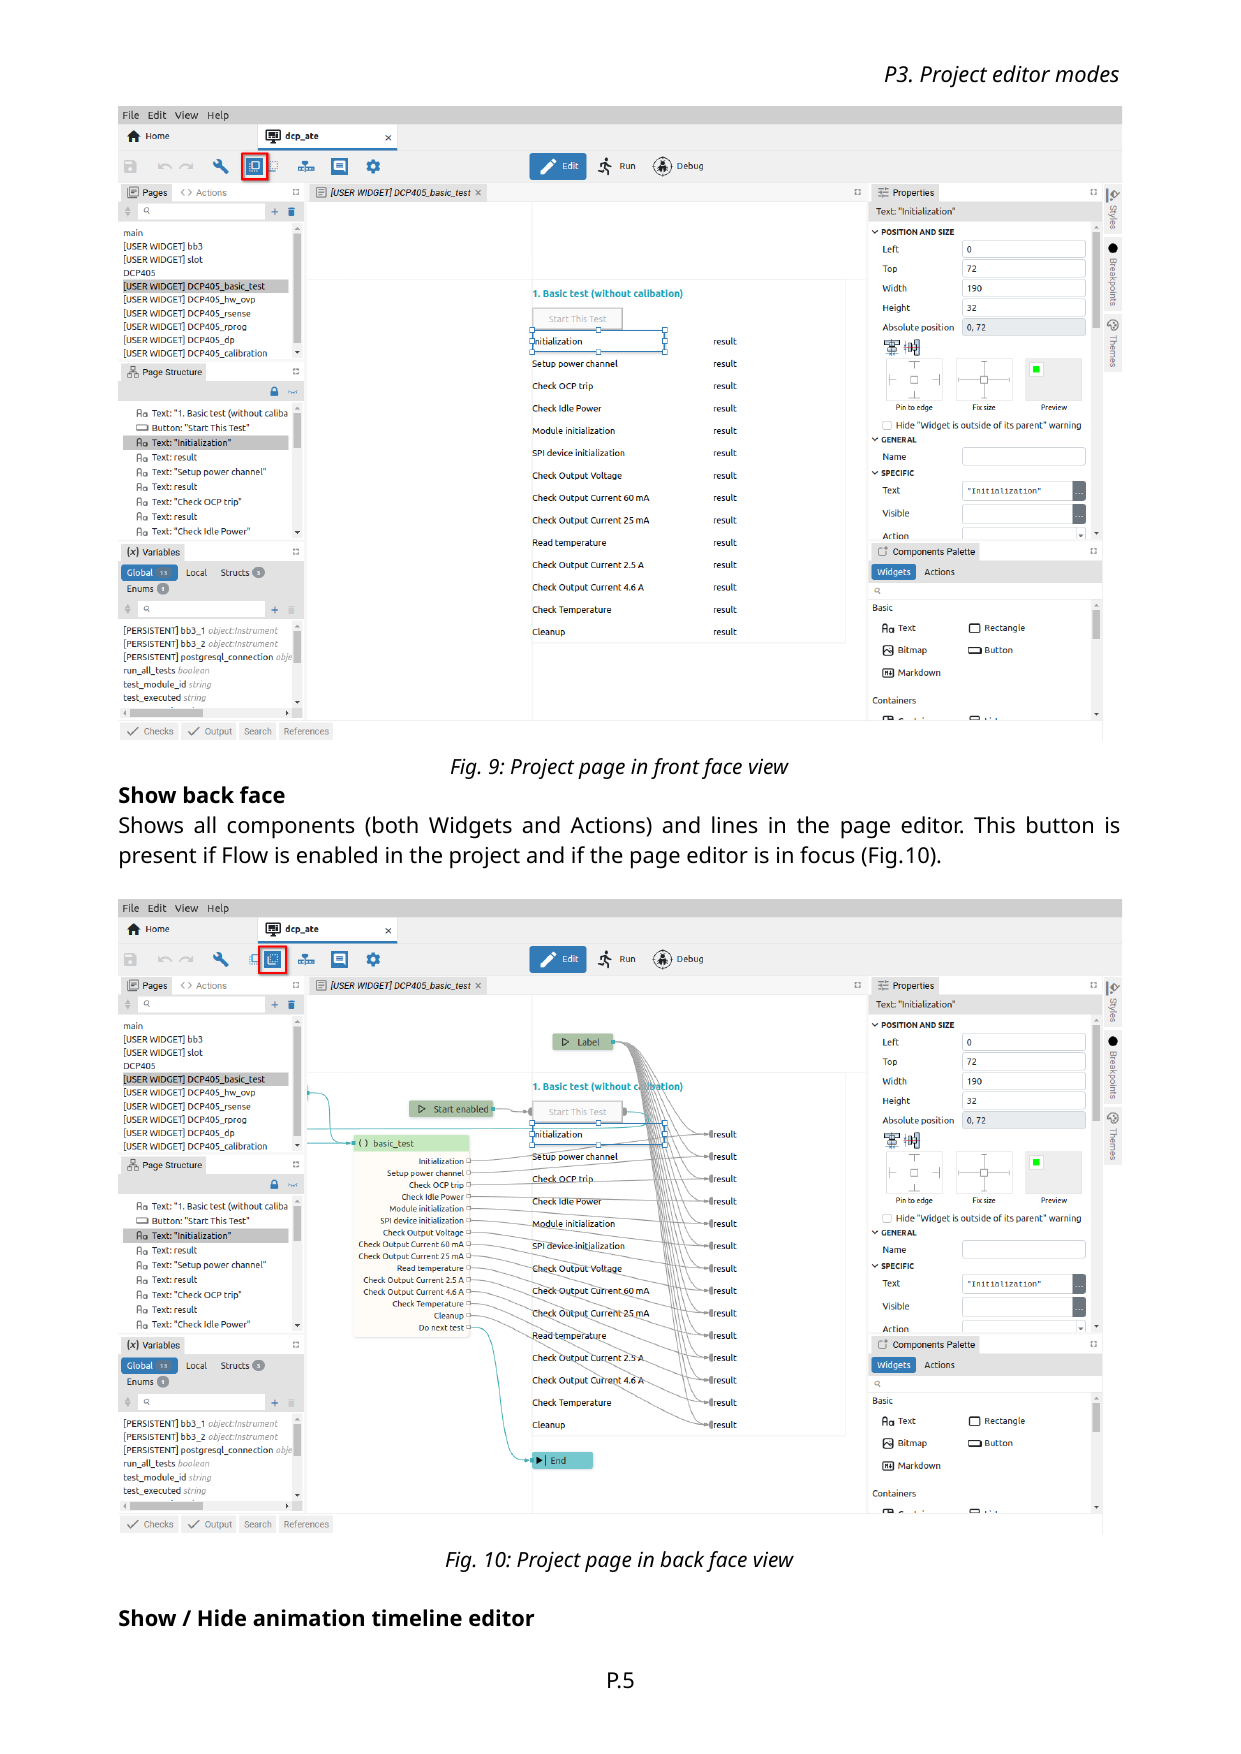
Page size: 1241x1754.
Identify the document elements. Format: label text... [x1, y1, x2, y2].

text Show back face [118, 780, 1122, 810]
text Fig. 10: Project page in back face view [118, 1534, 1122, 1573]
picture [118, 899, 1123, 1534]
picture [118, 106, 1123, 741]
text Fig. 9: Project page in front face view [118, 741, 1122, 780]
text Show / Hide animation timeline editor [118, 1603, 1122, 1633]
text Shows all components (both Widgets and Actions) and lines in the page editor. This button is present if Flow is enabled in the project and if the page editor is in focus (Fig.10). [118, 810, 1122, 870]
